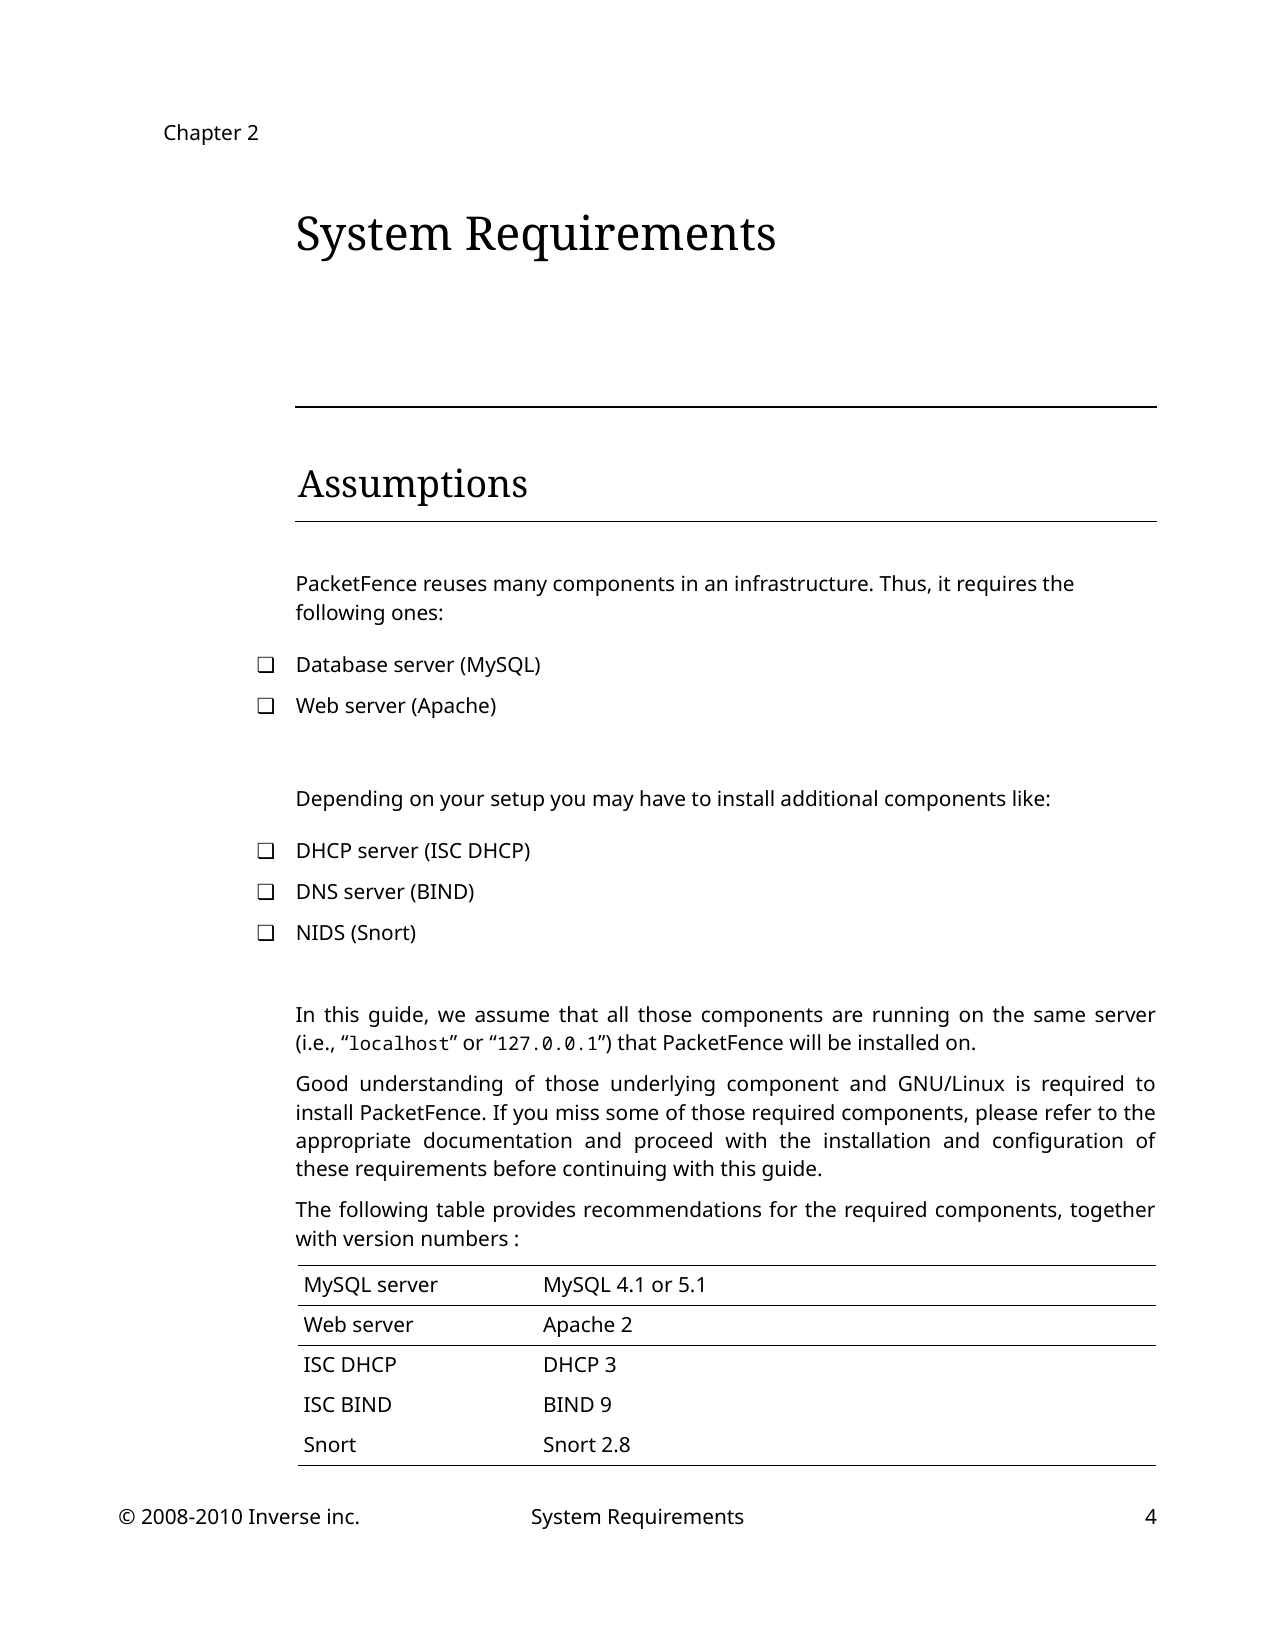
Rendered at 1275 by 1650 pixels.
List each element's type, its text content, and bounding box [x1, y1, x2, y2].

text Good understanding of those underlying component and GNU/Linux is required to install PacketFence. If you miss some of those required components, please refer to the appropriate documentation and proceed with the installation and configuration of these requirements before continuing with this guide. [295, 1069, 1157, 1183]
table_cell Web server [298, 1306, 537, 1345]
table_cell ISC DHCP [298, 1346, 537, 1385]
table_header MySQL 4.1 or 5.1 [537, 1266, 1156, 1305]
list ❏ Database server (MySQL) [256, 650, 1157, 678]
list ❏ Web server (Apache) [256, 691, 1157, 719]
table_cell ISC BIND [298, 1385, 537, 1425]
subtitle Assumptions [295, 458, 1157, 521]
list ❏ DNS server (BIND) [256, 877, 1157, 905]
table_cell Snort 2.8 [537, 1425, 1156, 1464]
list ❏ DHCP server (ISC DHCP) [256, 836, 1157, 864]
table_header MySQL server [298, 1266, 537, 1305]
table_cell DHCP 3 [537, 1346, 1156, 1385]
table_cell BIND 9 [537, 1385, 1156, 1425]
subtitle System Requirements [295, 201, 1157, 406]
text The following table provides recommendations for the required components, together with version numbers : [295, 1195, 1157, 1252]
table_cell Apache 2 [537, 1306, 1156, 1345]
list Depending on your setup you may have to install additional components like: [295, 784, 1157, 812]
text In this guide, we assume that all those components are running on the same server (i.e., “localhost” or “127.0.0.1”) that PacketFence will be installed on. [295, 1000, 1157, 1057]
list ❏ NIDS (Snort) [256, 918, 1157, 946]
table_cell Snort [298, 1425, 537, 1464]
text PacketFence reuses many components in an infrastructure. Thus, it requires the following ones: [295, 569, 1157, 626]
